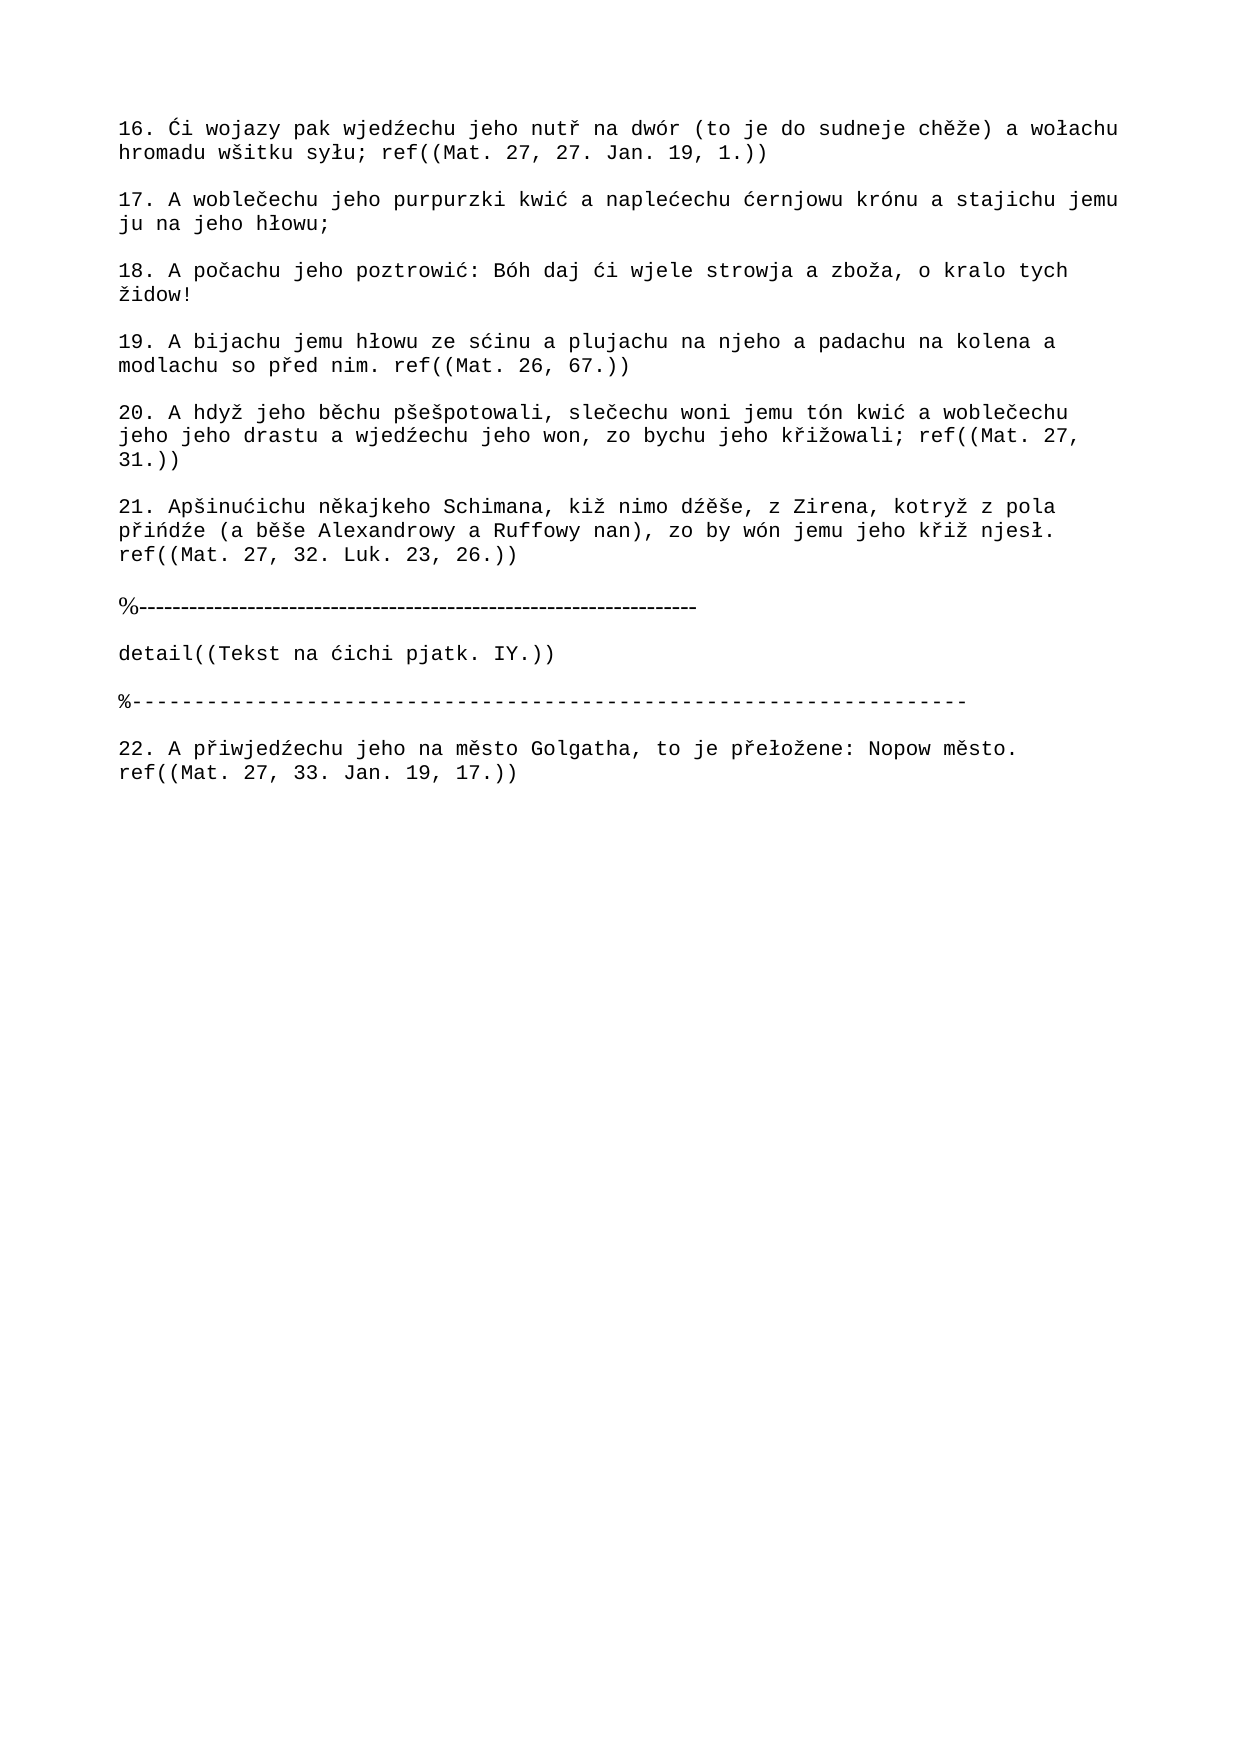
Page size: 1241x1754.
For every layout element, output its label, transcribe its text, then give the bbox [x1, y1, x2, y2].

text 19. A bijachu jemu hłowu ze sćinu a plujachu na njeho a padachu na kolena a modlachu so před nim. ref((Mat. 26, 67.)) [118, 331, 1122, 378]
text 16. Ći wojazy pak wjedźechu jeho nutř na dwór (to je do sudneje chěže) a wołachu hromadu wšitku syłu; ref((Mat. 27, 27. Jan. 19, 1.)) [118, 118, 1122, 165]
text 22. A přiwjedźechu jeho na město Golgatha, to je přełožene: Nopow město. ref((Mat. 27, 33. Jan. 19, 17.)) [118, 738, 1122, 785]
text 20. A hdyž jeho běchu pšešpotowali, slečechu woni jemu tón kwić a woblečechu jeho jeho drastu a wjedźechu jeho won, zo bychu jeho křižowali; ref((Mat. 27, 31.)) [118, 402, 1122, 473]
text 21. Apšinućichu někajkeho Schimana, kiž nimo dźěše, z Zirena, kotryž z pola přińdźe (a běše Alexandrowy a Ruffowy nan), zo by wón jemu jeho křiž njesł. ref((Mat. 27, 32. Luk. 23, 26.)) [118, 496, 1122, 567]
text 18. A počachu jeho poztrowić: Bóh daj ći wjele strowja a zboža, o kralo tych židow! [118, 260, 1122, 307]
text 17. A woblečechu jeho purpurzki kwić a naplećechu ćernjowu krónu a stajichu jemu ju na jeho hłowu; [118, 189, 1122, 236]
text %------------------------------------------------------------------- [118, 591, 1122, 620]
text detail((Tekst na ćichi pjatk. IY.)) [118, 643, 1122, 667]
text %------------------------------------------------------------------- [118, 691, 1122, 714]
